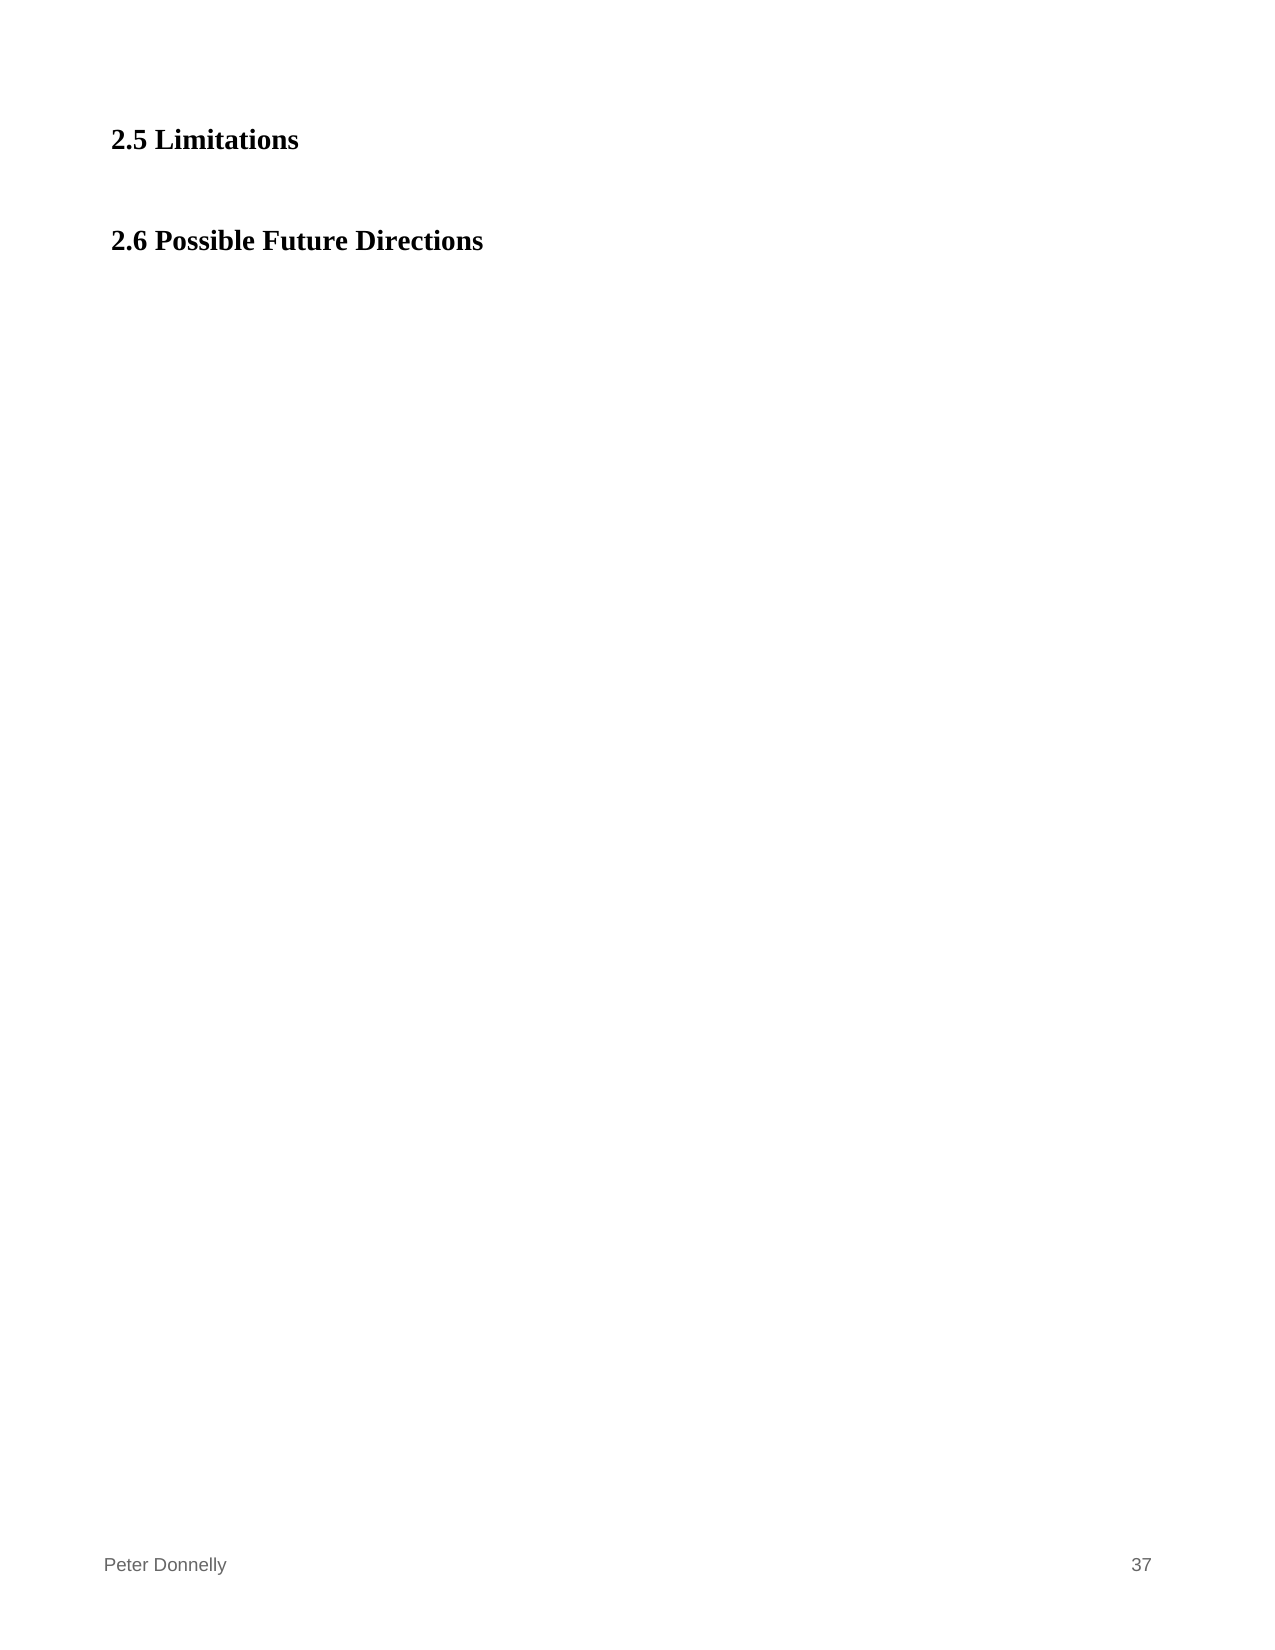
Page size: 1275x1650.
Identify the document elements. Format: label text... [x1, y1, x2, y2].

subtitle Possible Future Directions [103, 223, 1181, 257]
subtitle Limitations [103, 122, 1181, 155]
